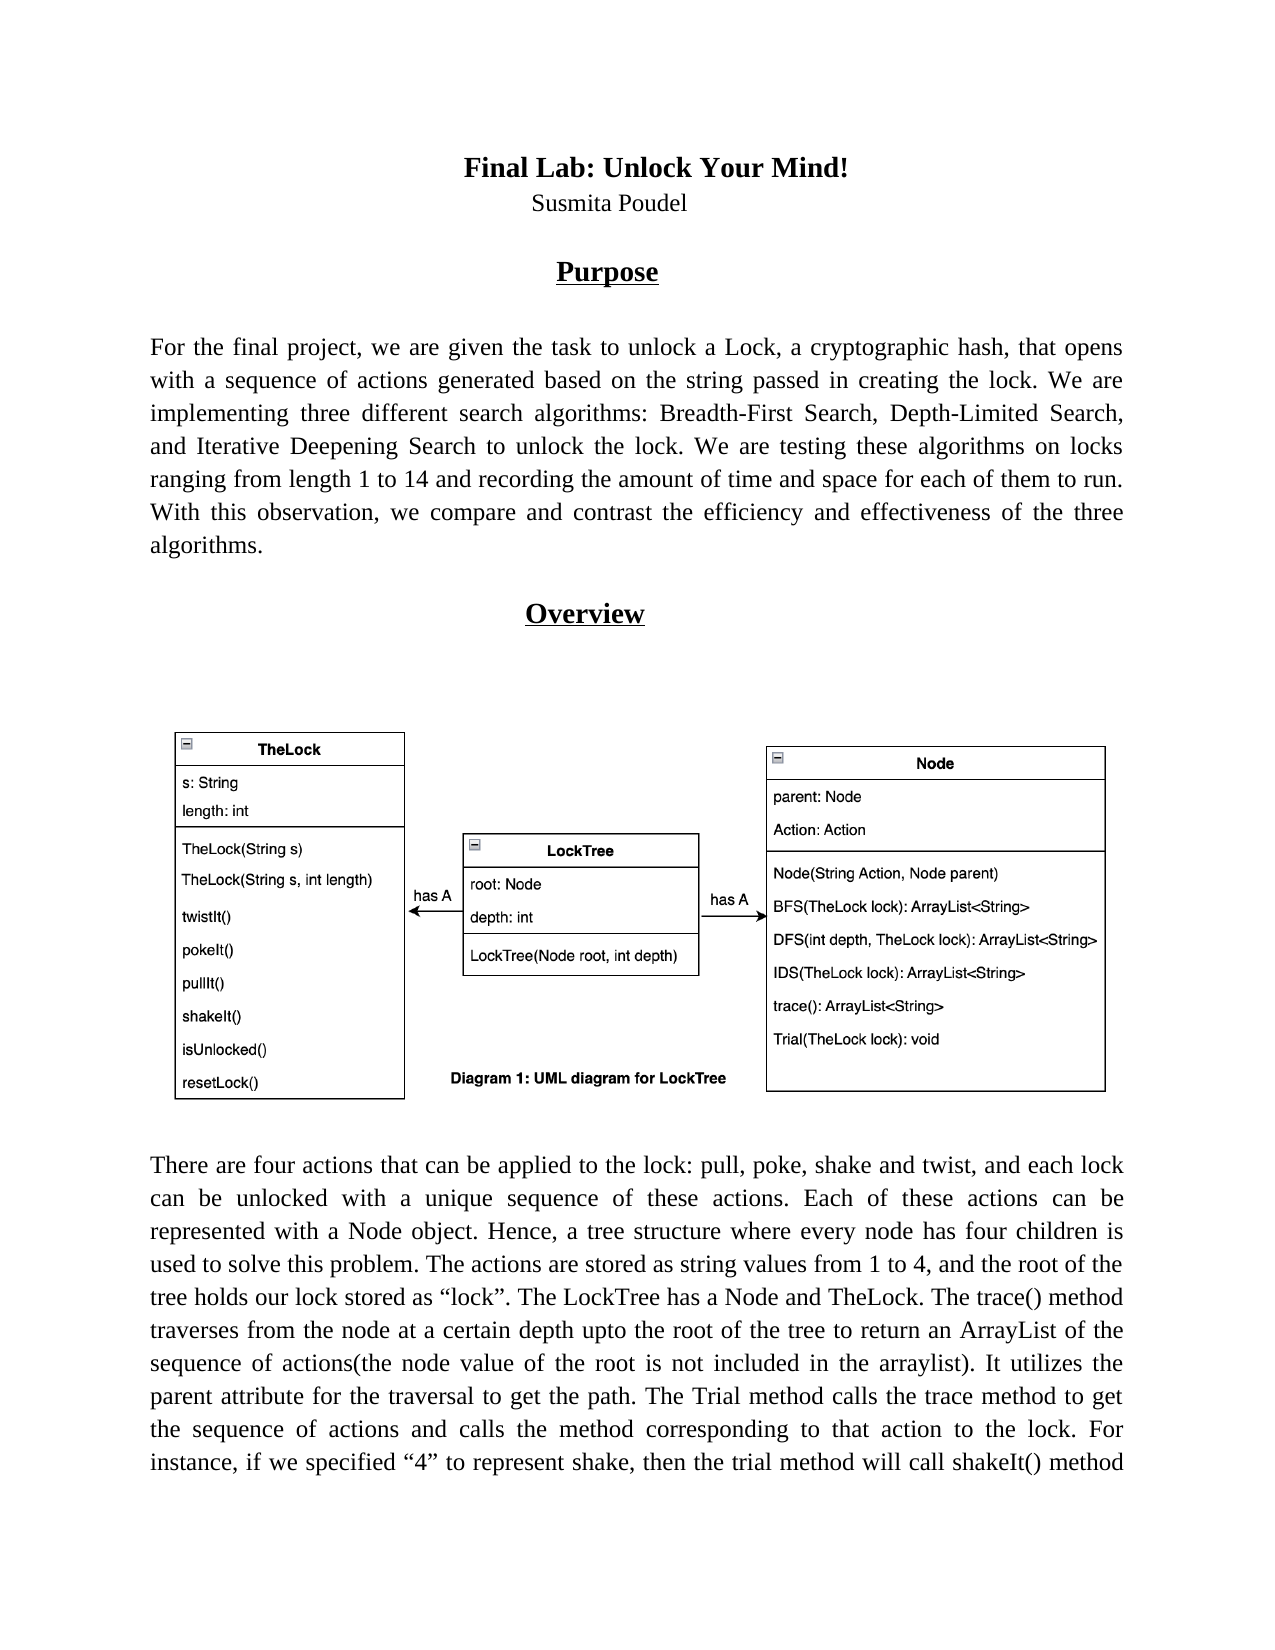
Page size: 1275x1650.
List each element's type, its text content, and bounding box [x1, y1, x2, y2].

text Susmita Poudel [150, 188, 1125, 217]
text There are four actions that can be applied to the lock: pull, poke, shake and twist, and each lock can be unlocked with a unique sequence of these actions. Each of these actions can be represented with a Node object. Hence, a tree structure where every node has four children is used to solve this problem. The actions are stored as string values from 1 to 4, and the root of the tree holds our lock stored as “lock”. The LockTree has a Node and TheLock. The trace() method traverses from the node at a certain depth upto the root of the tree to return an ArrayList of the sequence of actions(the node value of the root is not included in the arraylist). It utilizes the parent attribute for the traversal to get the path. The Trial method calls the trace method to get the sequence of actions and calls the method corresponding to that action to the lock. For instance, if we specified “4” to represent shake, then the trial method will call shakeIt() method [150, 1150, 1125, 1476]
text Final Lab: Unlock Your Mind! [150, 150, 1125, 183]
text Purpose [150, 254, 1125, 288]
text For the final project, we are given the task to unlock a Lock, a cryptographic hash, that opens with a sequence of actions generated based on the string passed in creating the lock. We are implementing three different search algorithms: Breadth-First Search, Depth-Limited Search, and Iterative Deepening Search to unlock the lock. We are testing these algorithms on locks ranging from length 1 to 14 and recording the amount of time and space for each of them to run. With this observation, we compare and contrast the efficiency and effectiveness of the three algorithms. [150, 332, 1125, 558]
text Overview [525, 596, 1125, 629]
picture [150, 711, 1125, 1108]
